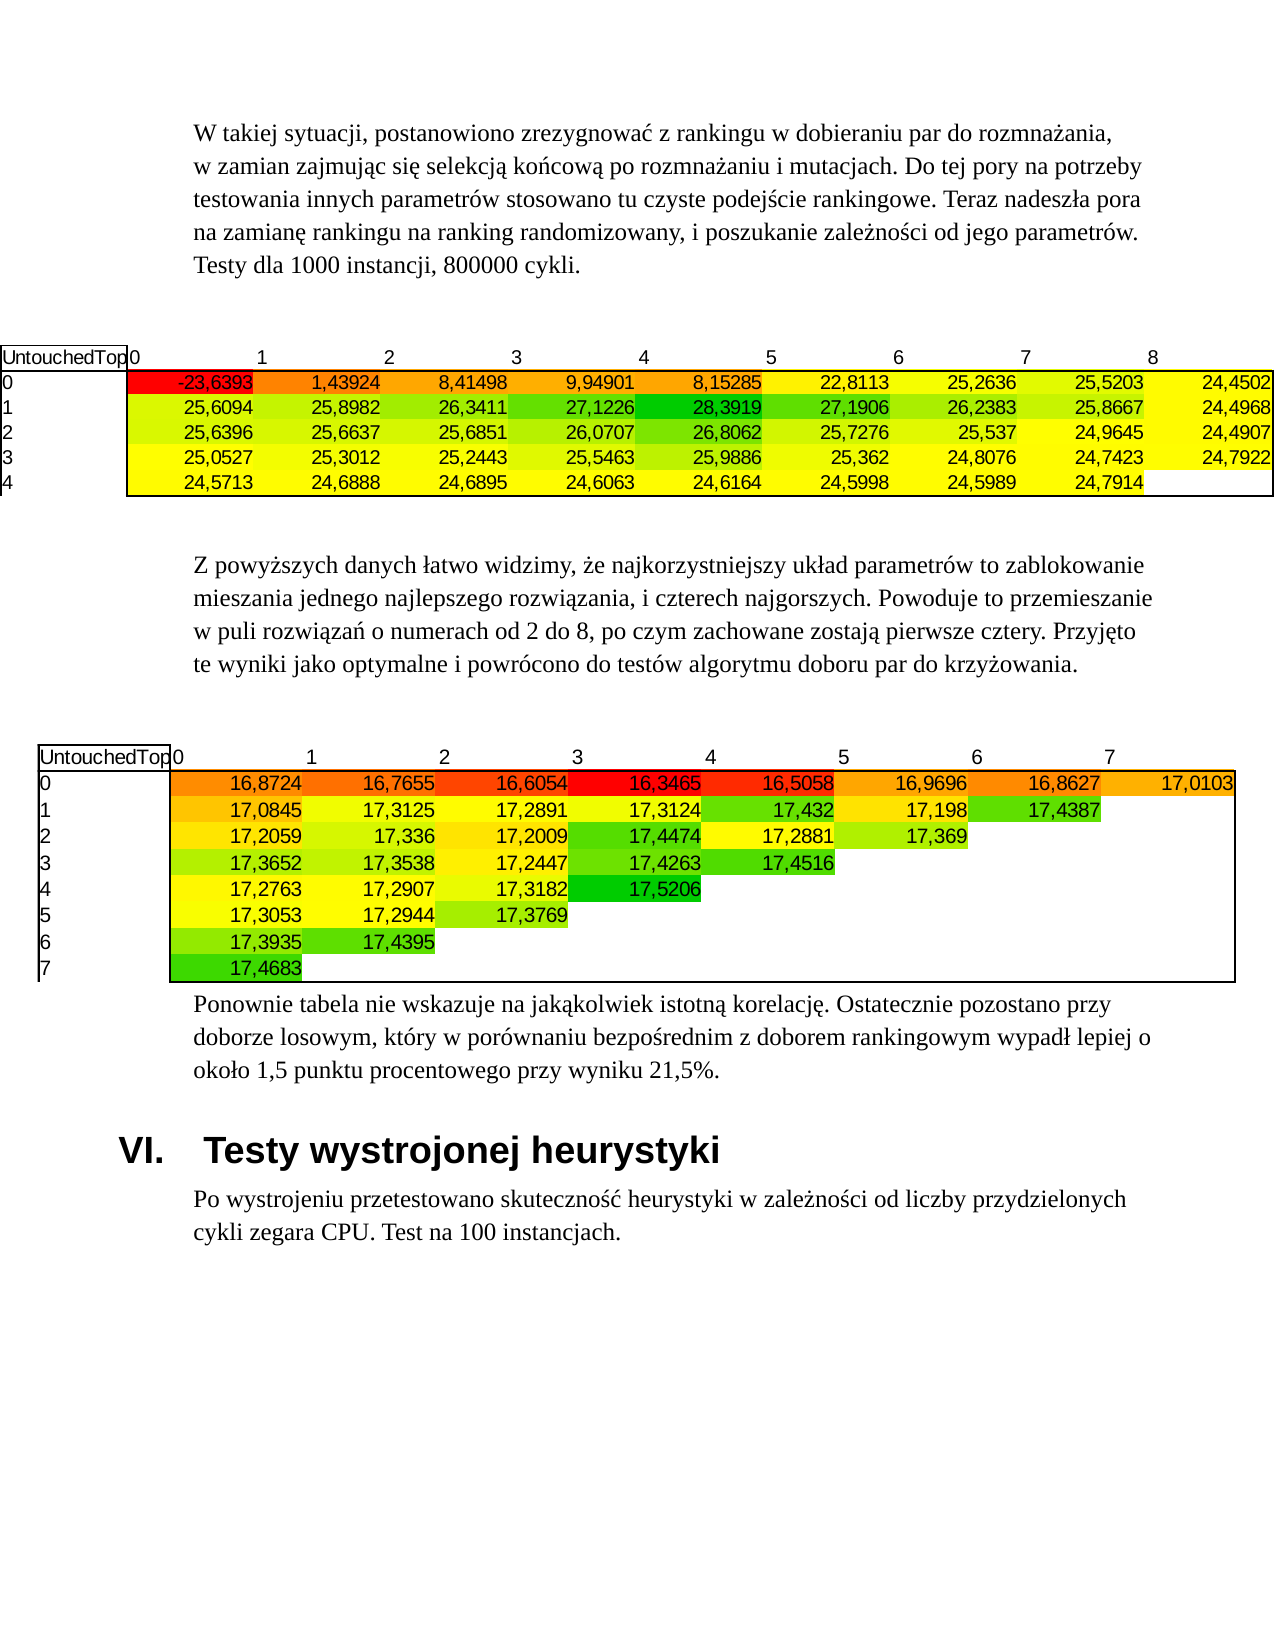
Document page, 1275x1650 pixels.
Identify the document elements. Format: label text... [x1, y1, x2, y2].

list Ponownie tabela nie wskazuje na jakąkolwiek istotną korelację. Ostatecznie pozostano przy doborze losowym, który w porównaniu bezpośrednim z doborem rankingowym wypadł lepiej o około 1,5 punktu procentowego przy wyniku 21,5%. [156, 772, 1157, 1084]
list Ponownie tabela nie wskazuje na jakąkolwiek istotną korelację. Ostatecznie pozostano przy doborze losowym, który w porównaniu bezpośrednim z doborem rankingowym wypadł lepiej o około 1,5 punktu procentowego przy wyniku 21,5%. [302, 796, 1157, 981]
list Z powyższych danych łatwo widzimy, że najkorzystniejszy układ parametrów to zablokowanie mieszania jednego najlepszego rozwiązania, i czterech najgorszych. Powoduje to przemieszanie w puli rozwiązań o numerach od 2 do 8, po czym zachowane zostają pierwsze cztery. Przyjęto te wyniki jako optymalne i powrócono do testów algorytmu doboru par do krzyżowania. [156, 550, 1157, 678]
list W takiej sytuacji, postanowiono zrezygnować z rankingu w dobieraniu par do rozmnażania, w zamian zajmując się selekcją końcową po rozmnażaniu i mutacjach. Do tej pory na potrzeby testowania innych parametrów stosowano tu czyste podejście rankingowe. Teraz nadeszła pora na zamianę rankingu na ranking randomizowany, i poszukanie zależności od jego parametrów. Testy dla 1000 instancji, 800000 cykli. [156, 118, 1157, 279]
list Po wystrojeniu przetestowano skuteczność heurystyki w zależności od liczby przydzielonych cykli zegara CPU. Test na 100 instancjach. [156, 1184, 1157, 1245]
list Ponownie tabela nie wskazuje na jakąkolwiek istotną korelację. Ostatecznie pozostano przy doborze losowym, który w porównaniu bezpośrednim z doborem rankingowym wypadł lepiej o około 1,5 punktu procentowego przy wyniku 21,5%. [171, 744, 1157, 769]
subtitle Testy wystrojonej heurystyki [118, 1127, 1157, 1171]
